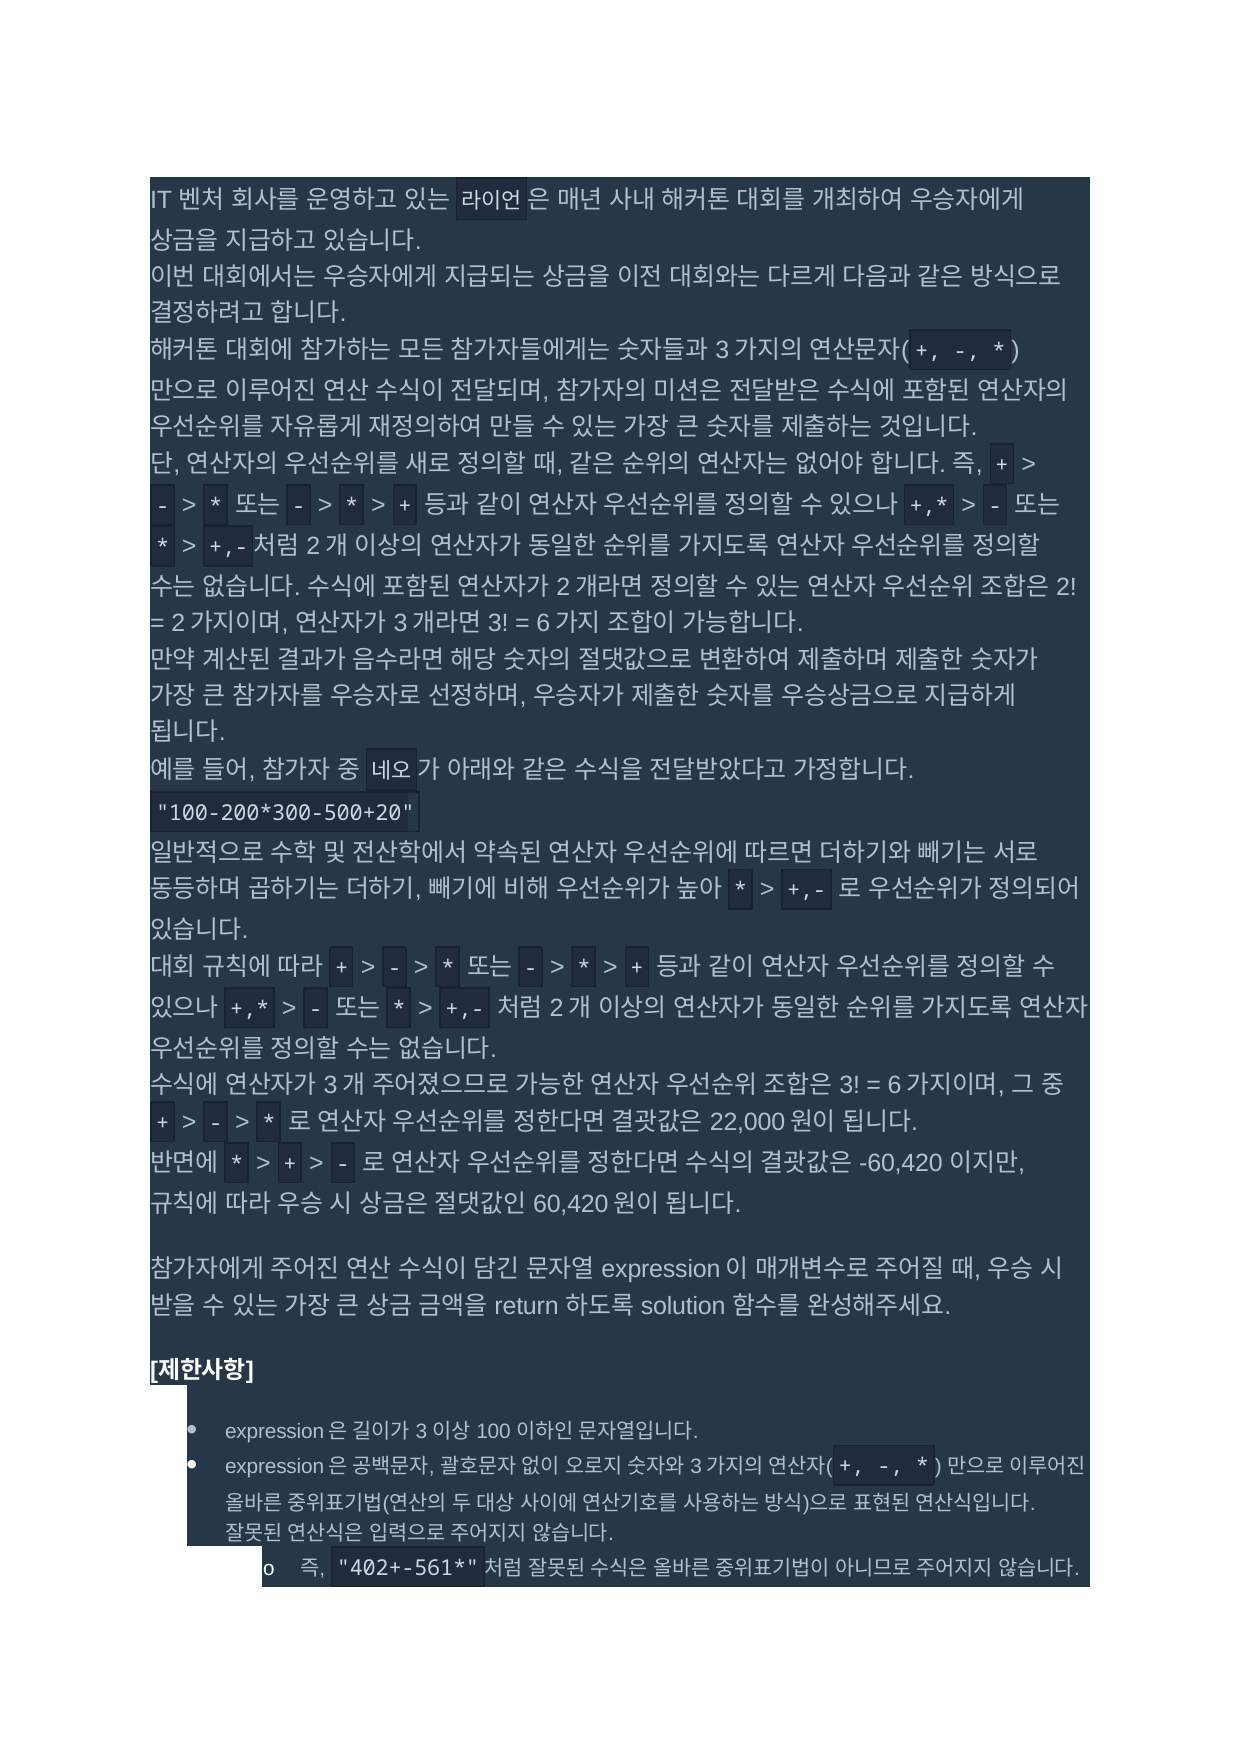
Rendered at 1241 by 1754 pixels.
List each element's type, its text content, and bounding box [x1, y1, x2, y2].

list 즉, "402+-561*"처럼 잘못된 수식은 올바른 중위표기법이 아니므로 주어지지 않습니다. [485, 1546, 1090, 1587]
list 즉, "402+-561*"처럼 잘못된 수식은 올바른 중위표기법이 아니므로 주어지지 않습니다. [262, 1546, 331, 1587]
text 참가자에게 주어진 연산 수식이 담긴 문자열 expression이 매개변수로 주어질 때, 우승 시 받을 수 있는 가장 큰 상금 금액을 return 하도록 solution 함수를 완성해주세요. [150, 1249, 1090, 1321]
list 즉, "402+-561*"처럼 잘못된 수식은 올바른 중위표기법이 아니므로 주어지지 않습니다. [332, 1548, 483, 1586]
subtitle [제한사항] [150, 1351, 1090, 1385]
text IT 벤처 회사를 운영하고 있는 라이언은 매년 사내 해커톤 대회를 개최하여 우승자에게 상금을 지급하고 있습니다. 이번 대회에서는 우승자에게 지급되는 상금을 이전 대회와는 다르게 다음과 같은 방식으로 결정하려고 합니다. 해커톤 대회에 참가하는 모든 참가자들에게는 숫자들과 3가지의 연산문자(+, -, *) 만으로 이루어진 연산 수식이 전달되며, 참가자의 미션은 전달받은 수식에 포함된 연산자의 우선순위를 자유롭게 재정의하여 만들 수 있는 가장 큰 숫자를 제출하는 것입니다. 단, 연산자의 우선순위를 새로 정의할 때, 같은 순위의 연산자는 없어야 합니다. 즉, + > - > * 또는 - > * > + 등과 같이 연산자 우선순위를 정의할 수 있으나 +,* > - 또는 * > +,-처럼 2개 이상의 연산자가 동일한 순위를 가지도록 연산자 우선순위를 정의할 수는 없습니다. 수식에 포함된 연산자가 2개라면 정의할 수 있는 연산자 우선순위 조합은 2! = 2가지이며, 연산자가 3개라면 3! = 6가지 조합이 가능합니다. 만약 계산된 결과가 음수라면 해당 숫자의 절댓값으로 변환하여 제출하며 제출한 숫자가 가장 큰 참가자를 우승자로 선정하며, 우승자가 제출한 숫자를 우승상금으로 지급하게 됩니다. [150, 177, 1090, 748]
list expression은 길이가 3 이상 100 이하인 문자열입니다. [187, 1414, 1090, 1444]
text [420, 791, 1090, 832]
text 가 아래와 같은 수식을 전달받았다고 가정합니다. [417, 748, 1090, 791]
text 예를 들어, 참가자 중 [150, 748, 366, 791]
list expression은 공백문자, 괄호문자 없이 오로지 숫자와 3가지의 연산자(+, -, *) 만으로 이루어진 올바른 중위표기법(연산의 두 대상 사이에 연산기호를 사용하는 방식)으로 표현된 연산식입니다. 잘못된 연산식은 입력으로 주어지지 않습니다. [187, 1444, 1090, 1546]
text 네오 [367, 750, 416, 789]
text "100-200*300-500+20" [152, 793, 418, 831]
text 일반적으로 수학 및 전산학에서 약속된 연산자 우선순위에 따르면 더하기와 빼기는 서로 동등하며 곱하기는 더하기, 빼기에 비해 우선순위가 높아 * > +,- 로 우선순위가 정의되어 있습니다. 대회 규칙에 따라 + > - > * 또는 - > * > + 등과 같이 연산자 우선순위를 정의할 수 있으나 +,* > - 또는 * > +,- 처럼 2개 이상의 연산자가 동일한 순위를 가지도록 연산자 우선순위를 정의할 수는 없습니다. 수식에 연산자가 3개 주어졌으므로 가능한 연산자 우선순위 조합은 3! = 6가지이며, 그 중 + > - > * 로 연산자 우선순위를 정한다면 결괏값은 22,000원이 됩니다. 반면에 * > + > - 로 연산자 우선순위를 정한다면 수식의 결괏값은 -60,420 이지만, 규칙에 따라 우승 시 상금은 절댓값인 60,420원이 됩니다. [150, 832, 1090, 1220]
